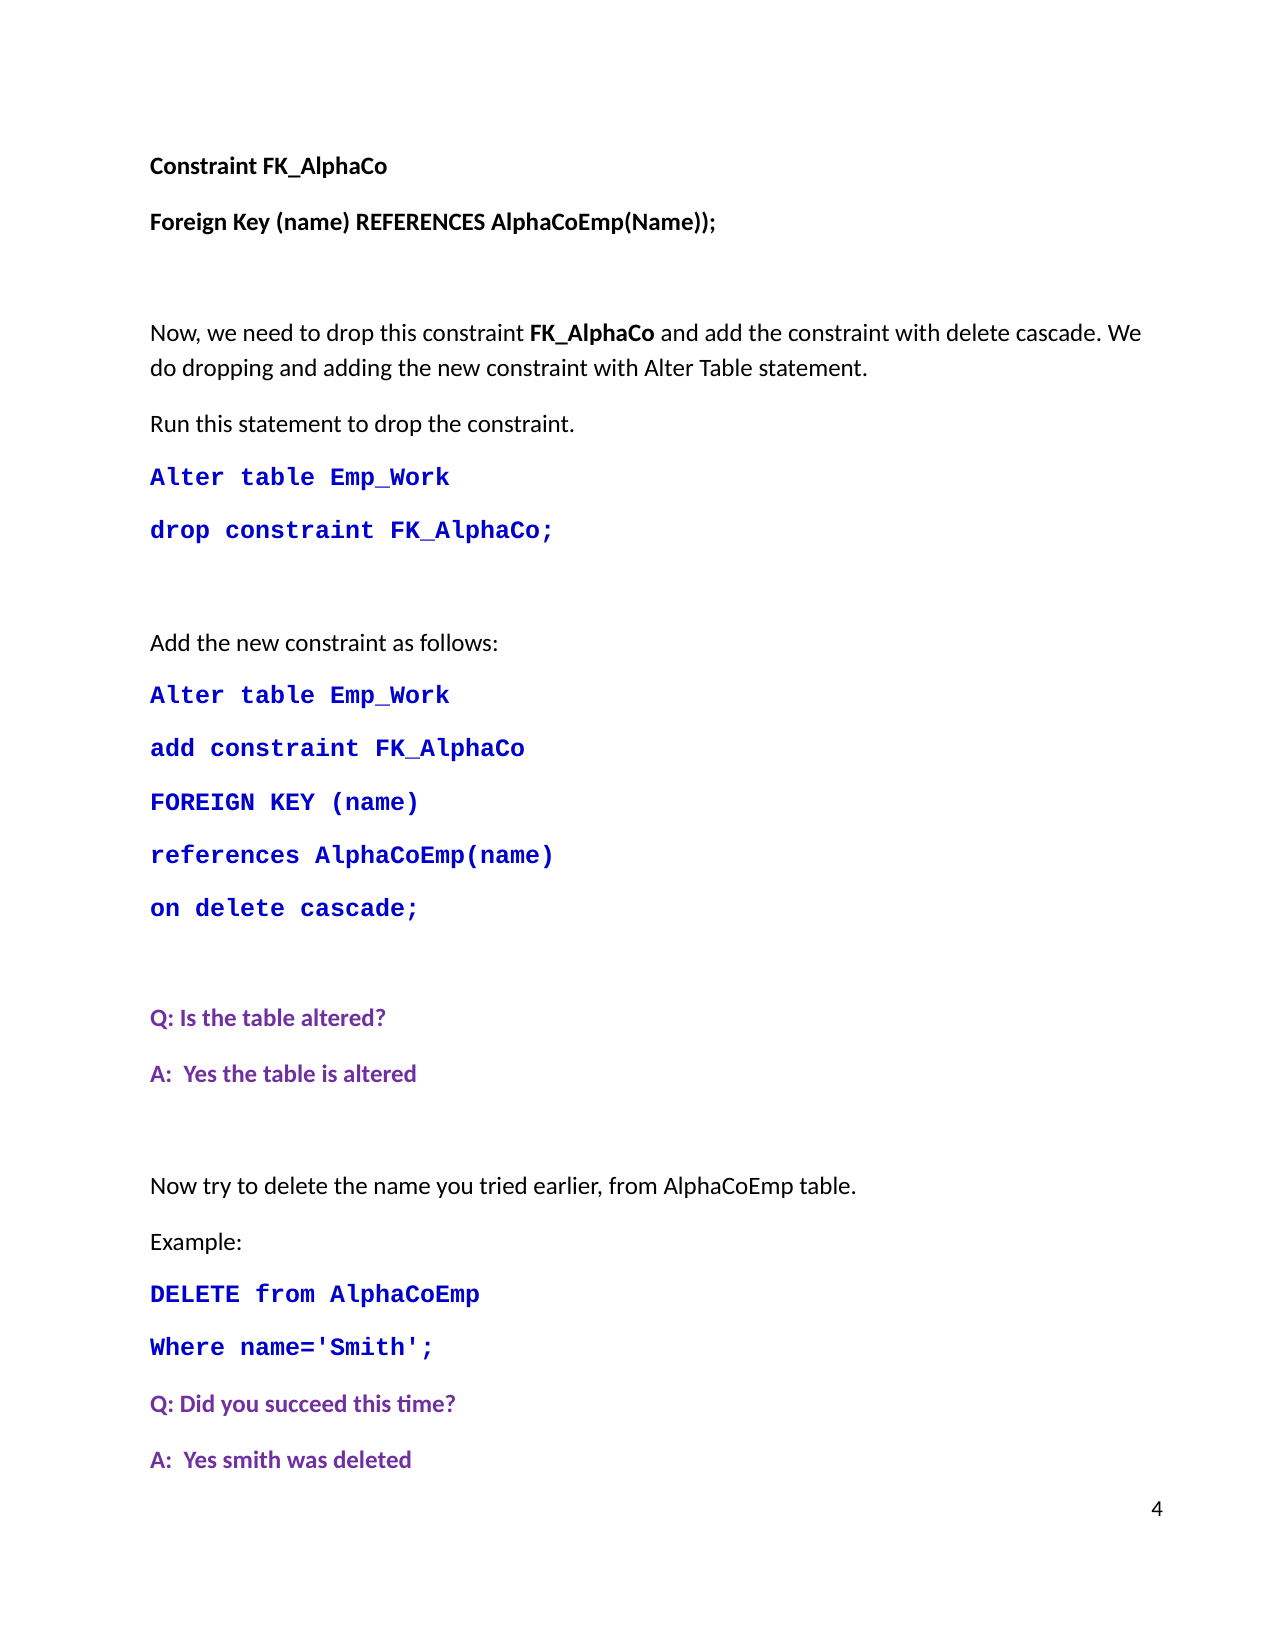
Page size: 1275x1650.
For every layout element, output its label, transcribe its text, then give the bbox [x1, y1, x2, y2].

text on delete cascade; [150, 896, 1162, 924]
text DELETE from AlphaCoEmp [150, 1282, 1162, 1310]
text Foreign Key (name) REFERENCES AlphaCoEmp(Name)); [150, 206, 1162, 236]
text Now, we need to drop this constraint FK_AlphaCo and add the constraint with delete cascade. We do dropping and adding the new constraint with Alter Table statement. [150, 317, 1162, 383]
text Q: Is the table altered? [150, 1002, 1162, 1033]
text Where name='Smith'; [150, 1335, 1162, 1363]
text Now try to delete the name you tried earlier, from AlphaCoEmp table. [150, 1170, 1162, 1201]
text Run this statement to drop the constraint. [150, 408, 1162, 439]
text Alter table Emp_Work [150, 464, 1162, 492]
text Constraint FK_AlphaCo [150, 150, 1162, 181]
text Q: Did you succeed this time? [150, 1388, 1162, 1419]
text Alter table Emp_Work [150, 682, 1162, 711]
text A: Yes the table is altered [150, 1058, 1162, 1089]
text drop constraint FK_AlphaCo; [150, 517, 1162, 546]
text Example: [150, 1226, 1162, 1256]
text FOREIGN KEY (name) [150, 789, 1162, 817]
text Add the new constraint as follows: [150, 627, 1162, 657]
text references AlphaCoEmp(name) [150, 842, 1162, 871]
text A: Yes smith was deleted [150, 1444, 1162, 1475]
text add constraint FK_AlphaCo [150, 736, 1162, 764]
